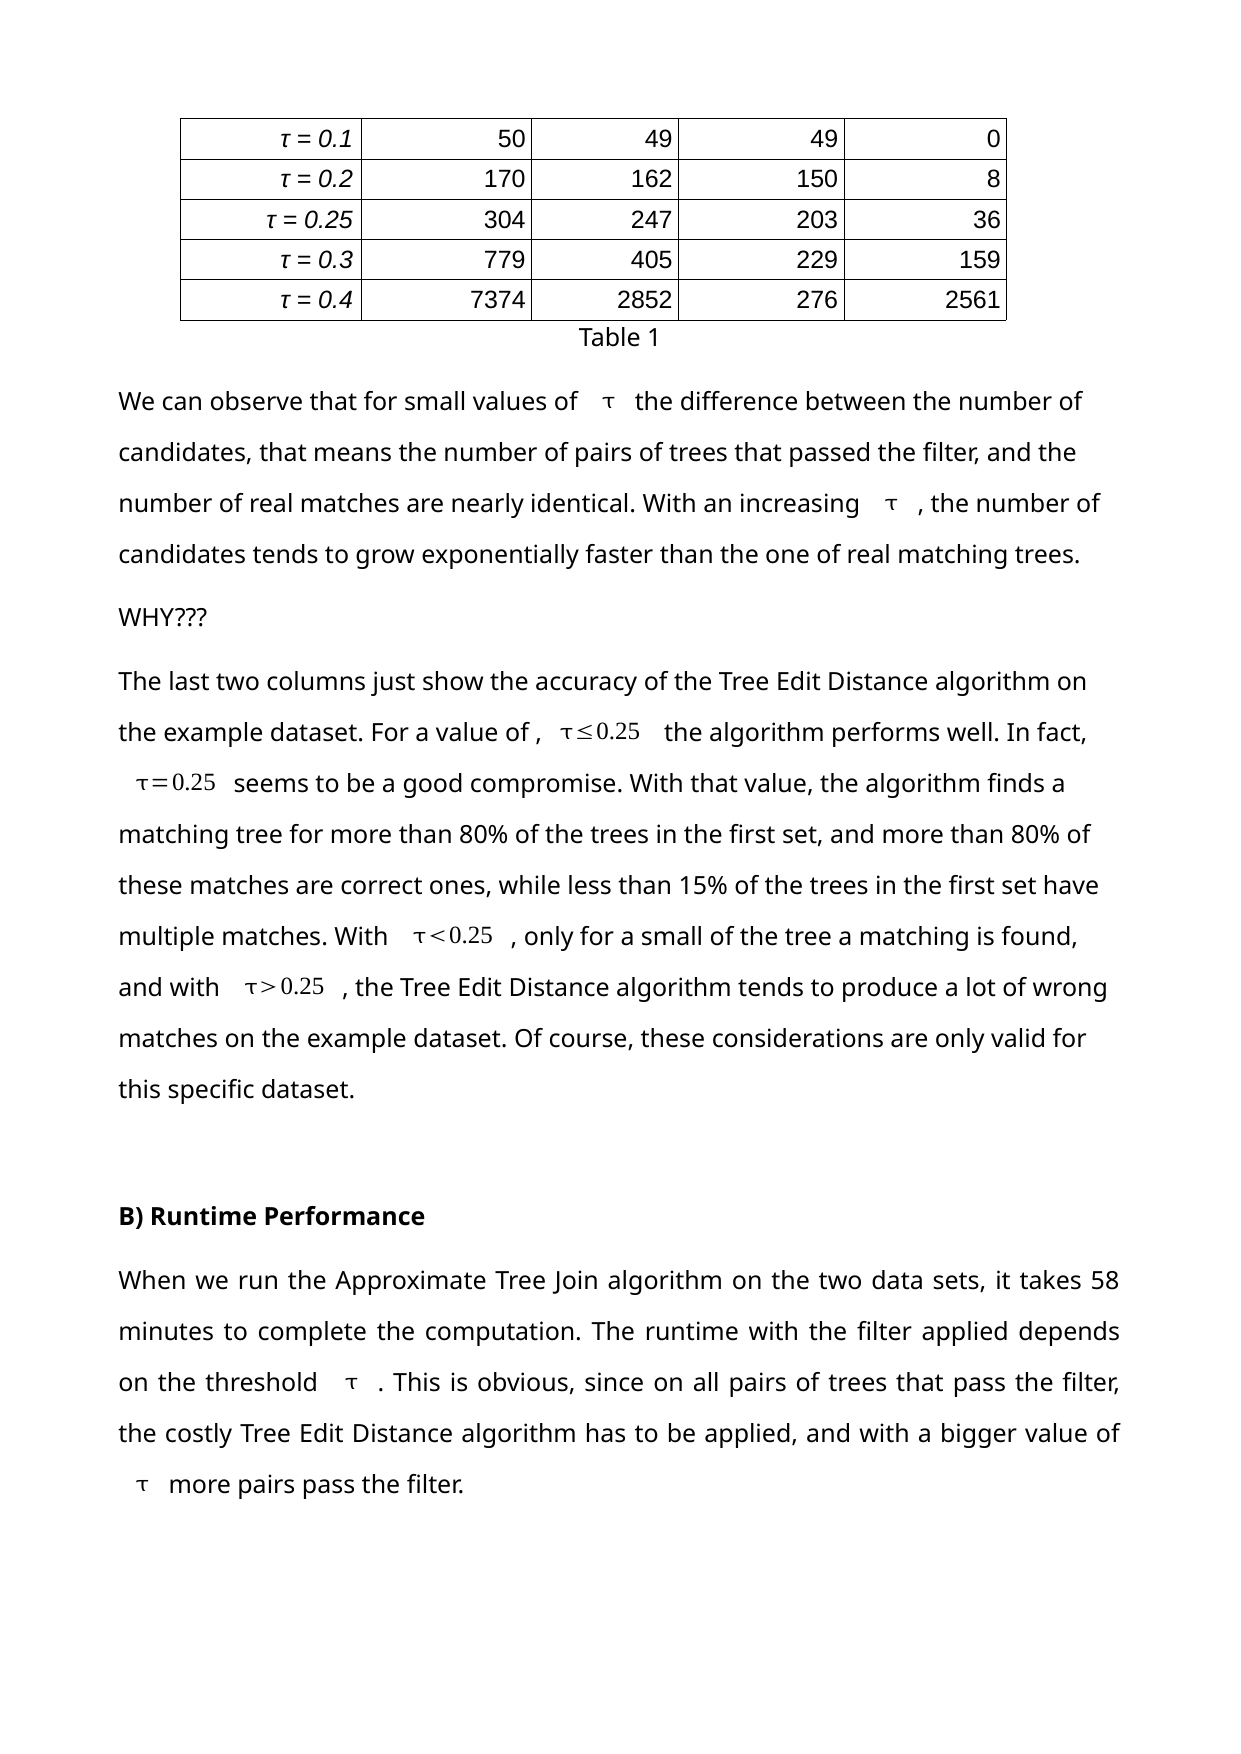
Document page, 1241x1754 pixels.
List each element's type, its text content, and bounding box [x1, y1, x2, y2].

table_cell 159 [845, 240, 1006, 279]
table_cell 304 [362, 200, 531, 239]
table_cell 276 [679, 280, 844, 320]
table_cell τ = 0.2 [181, 160, 361, 199]
table_cell 150 [679, 160, 844, 199]
table_cell 247 [532, 200, 678, 239]
table_cell 2561 [845, 280, 1006, 320]
text When we run the Approximate Tree Join algorithm on the two data sets, it takes 58 minutes to complete the computation. The runtime with the filter applied depends on the threshold . This is obvious, since on all pairs of trees that pass the filter, the costly Tree Edit Distance algorithm has to be applied, and with a bigger value of more pairs pass the filter. [118, 1262, 1122, 1501]
table_cell 203 [679, 200, 844, 239]
table_cell 7374 [362, 280, 531, 320]
table_cell τ = 0.3 [181, 240, 361, 279]
text WHY??? [118, 600, 1122, 634]
table_cell 0 [845, 119, 1006, 158]
table_cell 49 [679, 119, 844, 158]
table_cell 50 [362, 119, 531, 158]
table_cell 405 [532, 240, 678, 279]
text B) Runtime Performance [118, 1199, 1122, 1233]
table_cell 162 [532, 160, 678, 199]
table_cell 170 [362, 160, 531, 199]
table_cell τ = 0.4 [181, 280, 361, 320]
table_cell 779 [362, 240, 531, 279]
text The last two columns just show the accuracy of the Tree Edit Distance algorithm on the example dataset. For a value of , the algorithm performs well. In fact,seems to be a good compromise. With that value, the algorithm finds a matching tree for more than 80% of the trees in the first set, and more than 80% of these matches are correct ones, while less than 15% of the trees in the first set have multiple matches. With , only for a small of the tree a matching is found, and with , the Tree Edit Distance algorithm tends to produce a lot of wrong matches on the example dataset. Of course, these considerations are only valid for this specific dataset. [118, 663, 1122, 1106]
table_cell 49 [532, 119, 678, 158]
table_cell 2852 [532, 280, 678, 320]
text We can observe that for small values of the difference between the number of candidates, that means the number of pairs of trees that passed the filter, and the number of real matches are nearly identical. With an increasing , the number of candidates tends to grow exponentially faster than the one of real matching trees. [118, 383, 1122, 571]
table_cell 8 [845, 160, 1006, 199]
table_cell τ = 0.25 [181, 200, 361, 239]
table_cell τ = 0.1 [181, 119, 361, 158]
text Table 1 [118, 320, 1122, 354]
table_cell 229 [679, 240, 844, 279]
table_cell 36 [845, 200, 1006, 239]
